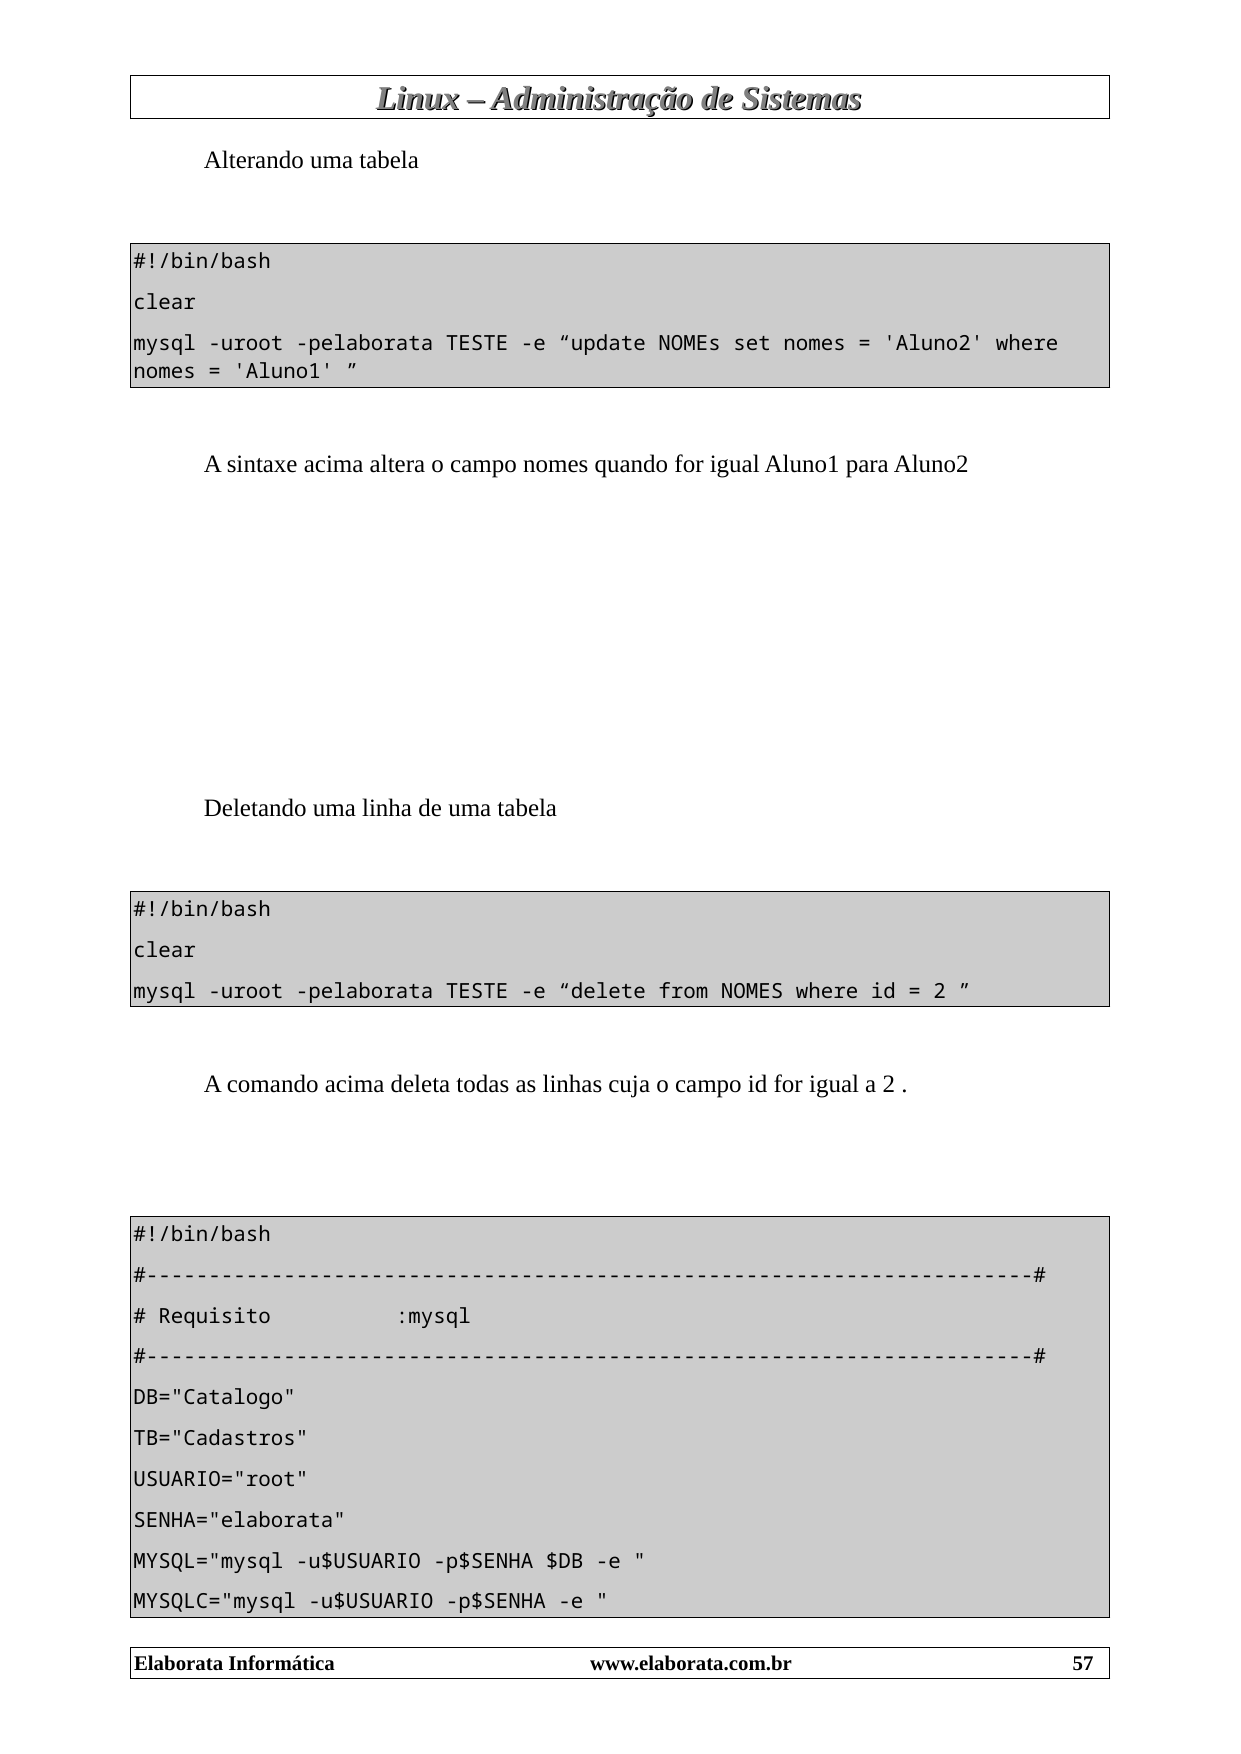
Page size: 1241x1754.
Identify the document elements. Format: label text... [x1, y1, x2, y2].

text clear [131, 284, 1109, 316]
text A comando acima deleta todas as linhas cuja o campo id for igual a 2 . [130, 1069, 1110, 1097]
text Deletando uma linha de uma tabela [130, 793, 1110, 822]
text mysql -uroot -pelaborata TESTE -e “delete from NOMES where id = 2 ” [131, 973, 1109, 1006]
text USUARIO="root" [131, 1461, 1109, 1492]
text #!/bin/bash [131, 244, 1109, 275]
text A sintaxe acima altera o campo nomes quando for igual Aluno1 para Aluno2 [130, 449, 1110, 478]
text #-----------------------------------------------------------------------# [131, 1338, 1109, 1370]
text MYSQLC="mysql -u$USUARIO -p$SENHA -e " [131, 1583, 1109, 1617]
text #!/bin/bash [131, 1217, 1109, 1247]
text #-----------------------------------------------------------------------# [131, 1257, 1109, 1288]
text mysql -uroot -pelaborata TESTE -e “update NOMEs set nomes = 'Aluno2' where nomes = 'Aluno1' ” [131, 325, 1109, 387]
text TB="Cadastros" [131, 1420, 1109, 1452]
text Alterando uma tabela [130, 145, 1110, 174]
text #!/bin/bash [131, 892, 1109, 922]
text # Requisito :mysql [131, 1298, 1109, 1329]
text DB="Catalogo" [131, 1379, 1109, 1411]
text SENHA="elaborata" [131, 1502, 1109, 1533]
text clear [131, 932, 1109, 963]
text MYSQL="mysql -u$USUARIO -p$SENHA $DB -e " [131, 1543, 1109, 1574]
